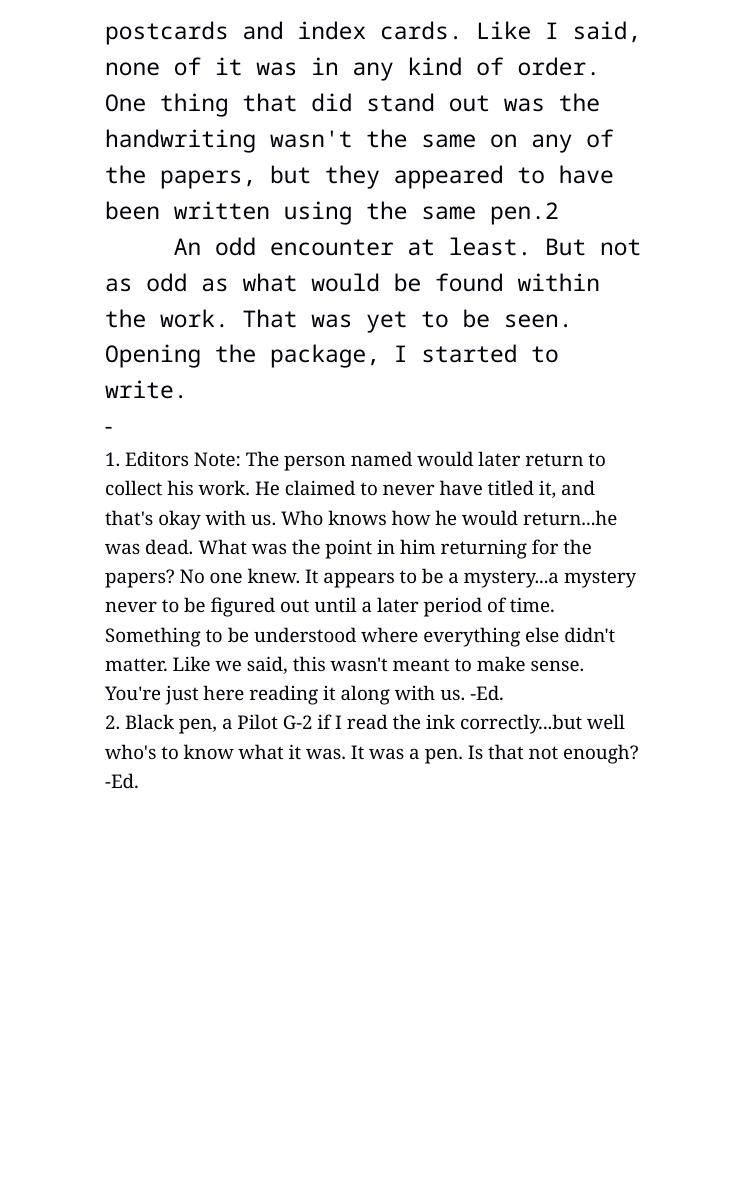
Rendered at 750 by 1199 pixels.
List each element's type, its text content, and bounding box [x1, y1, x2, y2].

text postcards and index cards. Like I said, none of it was in any kind of order. One thing that did stand out was the handwriting wasn't the same on any of the papers, but they appeared to have been written using the same pen.2 [105, 15, 645, 226]
text 2. Black pen, a Pilot G-2 if I read the ink correctly...but well who's to know what it was. It was a pen. Is that not enough? -Ed. [105, 710, 645, 794]
text - [105, 410, 645, 442]
text 1. Editors Note: The person named would later return to collect his work. He claimed to never have titled it, and that's okay with us. Who knows how he would return...he was dead. What was the point in him returning for the papers? No one knew. It appears to be a mystery...a mystery never to be figured out until a later period of time. Something to be understood where everything else didn't matter. Like we said, this wasn't meant to make sense. You're just here reading it along with us. -Ed. [105, 446, 645, 706]
text An odd encounter at least. But not as odd as what would be found within the work. That was yet to be seen. Opening the package, I started to write. [105, 231, 645, 406]
